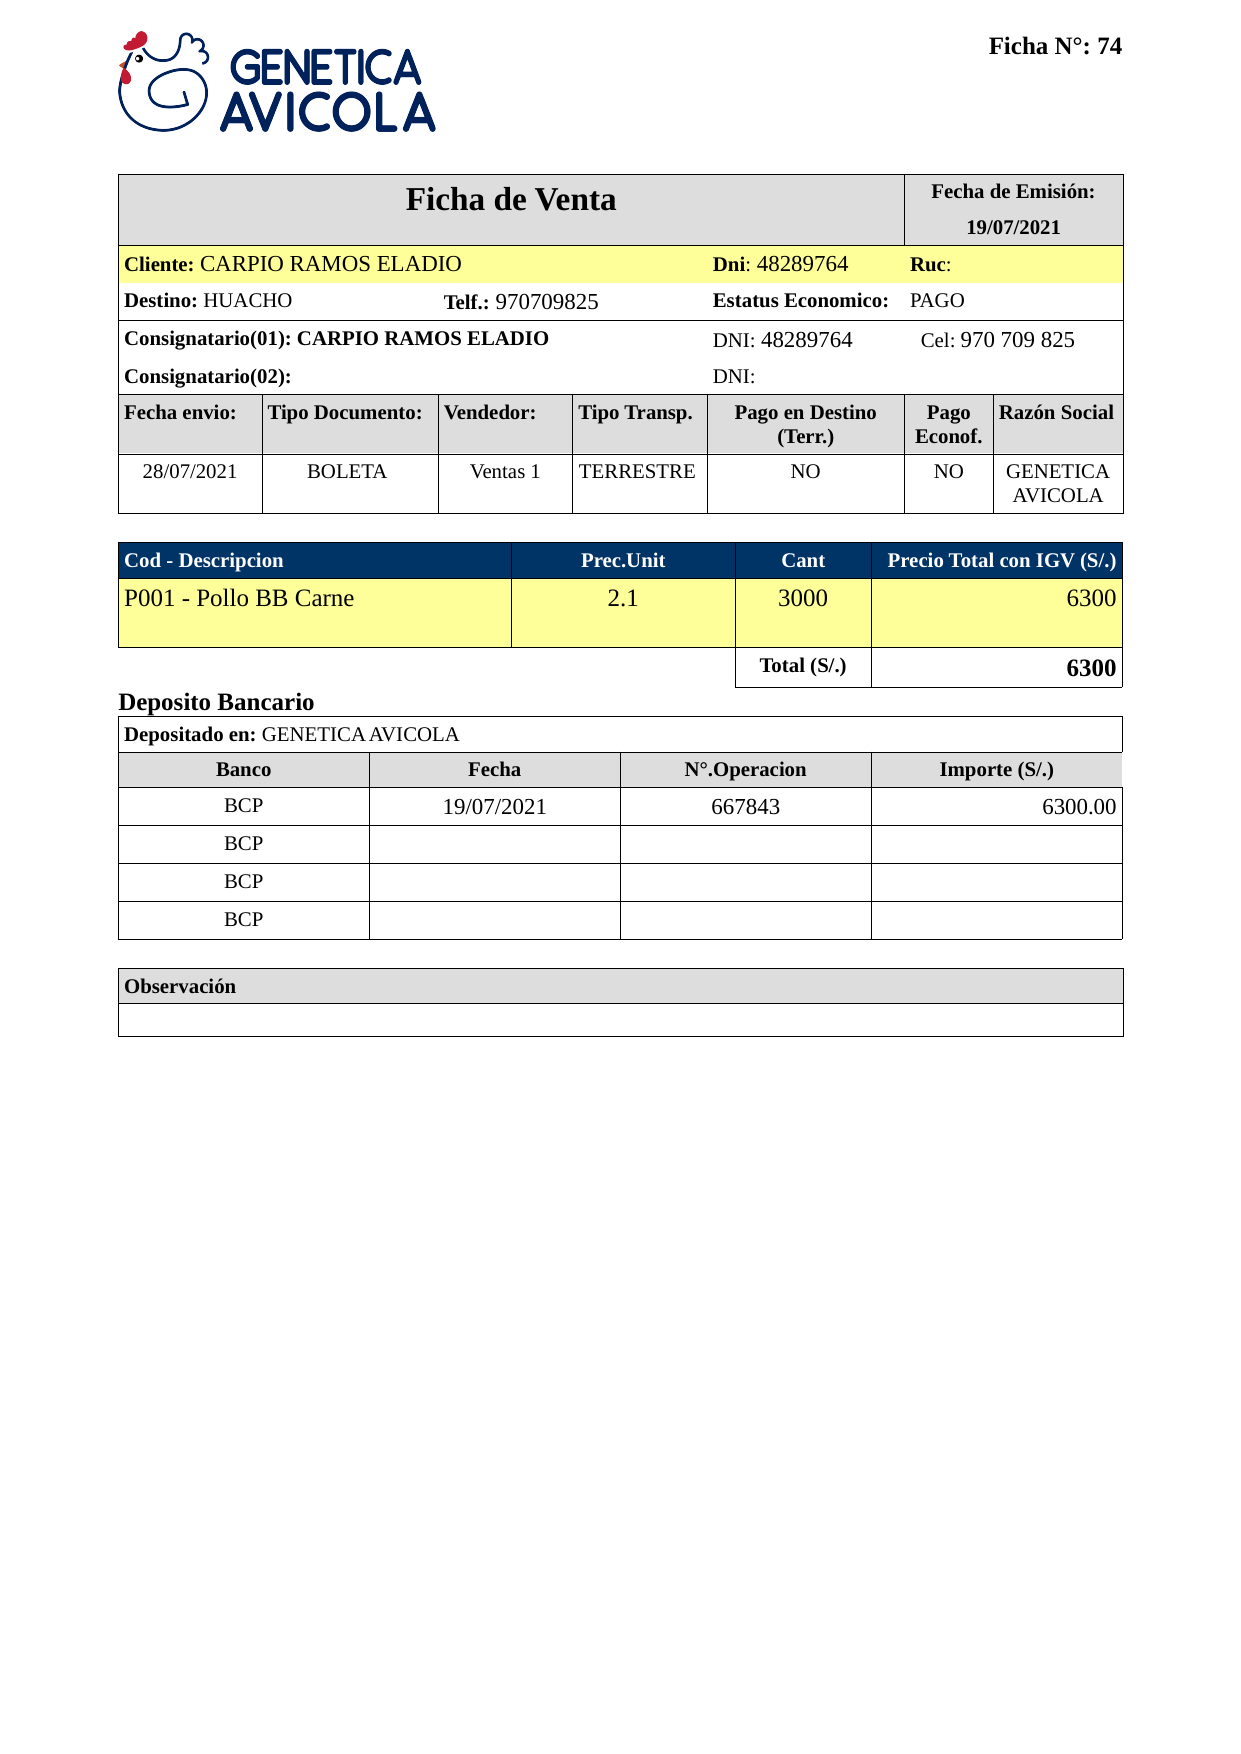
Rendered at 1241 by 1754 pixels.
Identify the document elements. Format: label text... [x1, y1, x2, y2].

table_cell 19/07/2021 [905, 209, 1123, 245]
table_cell BCP [119, 864, 369, 901]
table_cell [621, 902, 871, 939]
table_cell Pago Econof. [905, 395, 993, 453]
table_cell DNI: [707, 358, 1123, 394]
table_cell Razón Social [994, 395, 1123, 453]
table_header Cant [736, 543, 871, 578]
table_cell [118, 648, 511, 687]
table_cell N°.Operacion [621, 753, 871, 787]
table_cell Vendedor: [439, 395, 572, 453]
table_cell Importe (S/.) [872, 753, 1122, 787]
table_header Fecha de Emisión: [905, 175, 1123, 209]
table_header Prec.Unit [512, 543, 735, 578]
table_cell [370, 826, 620, 863]
table_cell Ventas 1 [439, 455, 572, 513]
table_cell GENETICA AVICOLA [994, 455, 1123, 513]
table_cell BCP [119, 902, 369, 939]
table_cell NO [708, 455, 904, 513]
table_cell Tipo Documento: [263, 395, 438, 453]
table_cell PAGO [904, 283, 1123, 320]
table_cell [872, 902, 1122, 939]
table_cell P001 - Pollo BB Carne [119, 579, 511, 647]
table_cell DNI: 48289764 [707, 321, 915, 358]
table_header Precio Total con IGV (S/.) [872, 543, 1122, 578]
table_cell Banco [119, 753, 369, 787]
picture [118, 31, 436, 132]
table_cell Consignatario(02): [119, 358, 707, 394]
table_cell TERRESTRE [573, 455, 707, 513]
table_cell Pago en Destino (Terr.) [708, 395, 904, 453]
table_cell [872, 864, 1122, 901]
table_cell Cel: 970 709 825 [915, 321, 1123, 358]
table_cell Fecha [370, 753, 620, 787]
table_header Depositado en: GENETICA AVICOLA [119, 717, 1122, 752]
table_cell Estatus Economico: [707, 283, 904, 320]
table_header Cod - Descripcion [119, 543, 511, 578]
table_cell 19/07/2021 [370, 788, 620, 825]
table_cell Destino: HUACHO [119, 283, 438, 320]
table_cell Telf.: 970709825 [438, 283, 707, 320]
table_cell [119, 1004, 1123, 1036]
table_cell 2.1 [512, 579, 735, 647]
table_cell 28/07/2021 [119, 455, 262, 513]
table_cell BCP [119, 788, 369, 825]
table_cell [370, 864, 620, 901]
table_header Ficha de Venta [119, 175, 904, 245]
table_cell [621, 864, 871, 901]
table_cell Cliente: CARPIO RAMOS ELADIO [119, 246, 707, 283]
table_header Observación [119, 969, 1123, 1003]
table_cell Tipo Transp. [573, 395, 707, 453]
text Deposito Bancario [118, 687, 1122, 716]
table_cell NO [905, 455, 993, 513]
table_cell Consignatario(01): CARPIO RAMOS ELADIO [119, 321, 707, 358]
table_cell 6300 [872, 579, 1122, 647]
table_cell Dni: 48289764 [707, 246, 904, 283]
table_cell Fecha envio: [119, 395, 262, 453]
table_cell BOLETA [263, 455, 438, 513]
table_cell [872, 826, 1122, 863]
table_cell Ruc: [904, 246, 1123, 283]
table_cell BCP [119, 826, 369, 863]
table_cell 3000 [736, 579, 871, 647]
table_cell 667843 [621, 788, 871, 825]
table_cell 6300.00 [872, 788, 1122, 825]
table_cell [511, 648, 735, 687]
table_cell 6300 [872, 648, 1122, 687]
table_cell Total (S/.) [736, 648, 871, 687]
table_cell [621, 826, 871, 863]
table_cell [370, 902, 620, 939]
